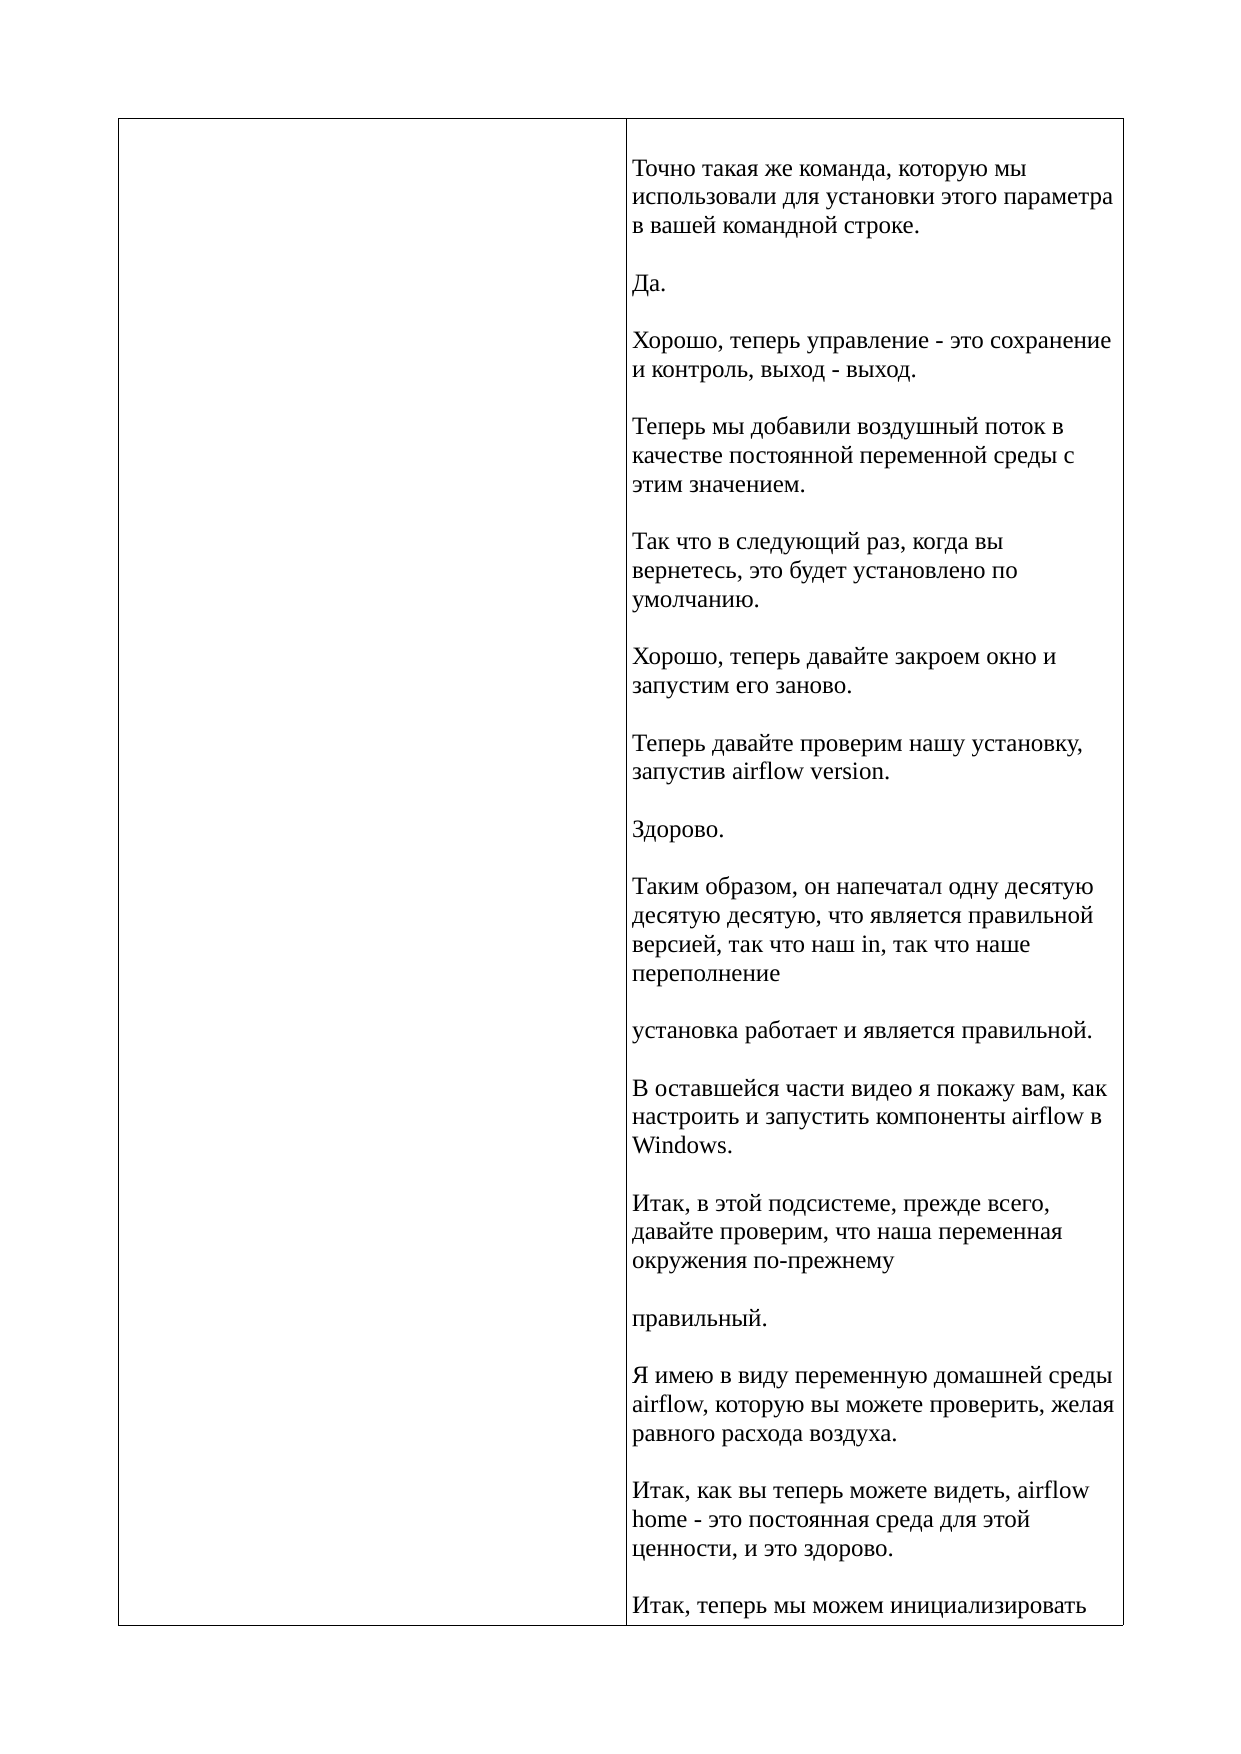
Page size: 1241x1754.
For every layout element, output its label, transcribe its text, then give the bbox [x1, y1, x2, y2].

table_cell [119, 119, 626, 1625]
table_cell Точно такая же команда, которую мы использовали для установки этого параметра в вашей командной строке. Да. Хорошо, теперь управление - это сохранение и контроль, выход - выход. Теперь мы добавили воздушный поток в качестве постоянной переменной среды с этим значением. Так что в следующий раз, когда вы вернетесь, это будет установлено по умолчанию. Хорошо, теперь давайте закроем окно и запустим его заново. Теперь давайте проверим нашу установку, запустив airflow version. Здорово. Таким образом, он напечатал одну десятую десятую десятую, что является правильной версией, так что наш in, так что наше переполнение установка работает и является правильной. В оставшейся части видео я покажу вам, как настроить и запустить компоненты airflow в Windows. Итак, в этой подсистеме, прежде всего, давайте проверим, что наша переменная окружения по-прежнему правильный. Я имею в виду переменную домашней среды airflow, которую вы можете проверить, желая равного расхода воздуха. Итак, как вы теперь можете видеть, airflow home - это постоянная среда для этой ценности, и это здорово. Итак, теперь мы можем инициализировать [627, 119, 1123, 1625]
